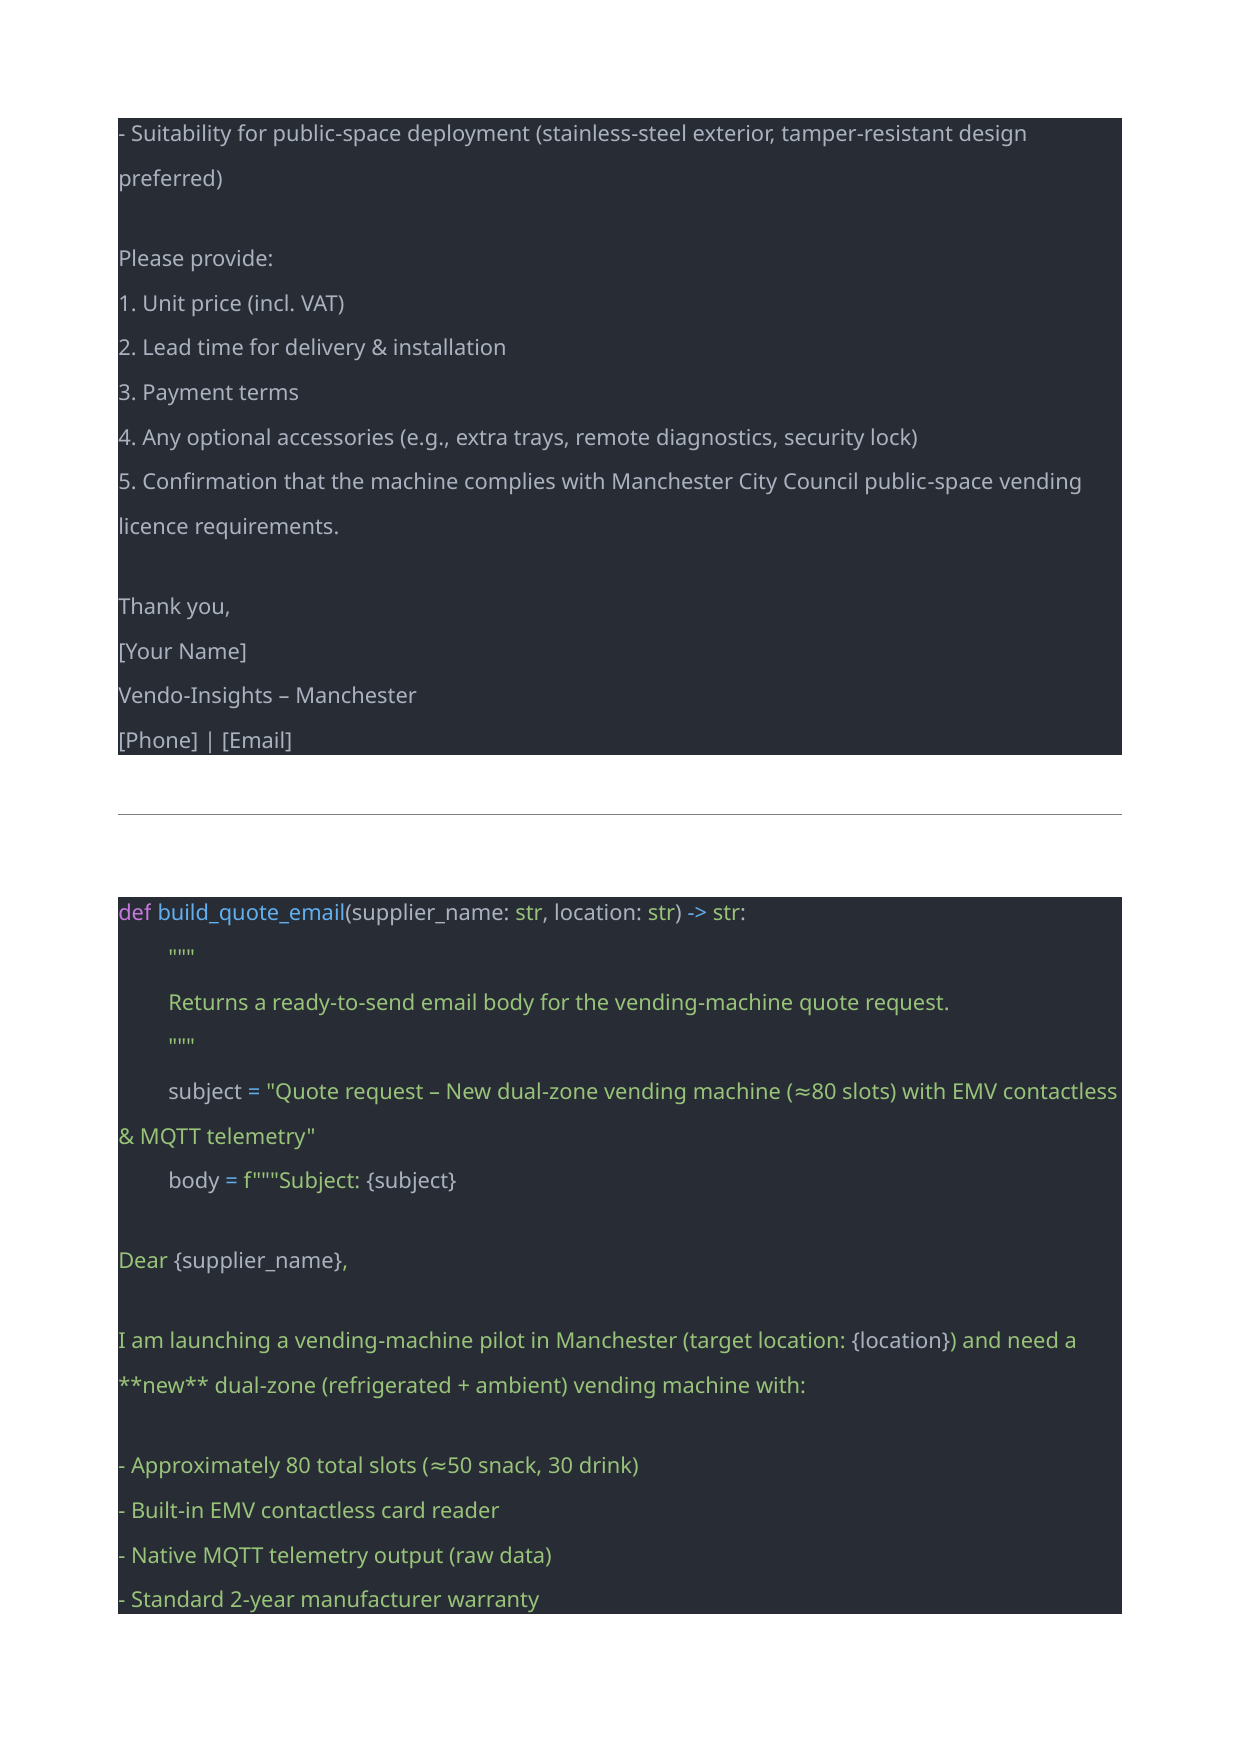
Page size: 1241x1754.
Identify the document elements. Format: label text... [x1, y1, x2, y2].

text """ [118, 942, 1122, 972]
text - Suitability for public‑space deployment (stainless‑steel exterior, tamper‑resistant design preferred) [118, 118, 1122, 193]
text [Phone] | [Email] [118, 725, 1122, 755]
text 5. Confirmation that the machine complies with Manchester City Council public‑space vending licence requirements. [118, 466, 1122, 541]
text [Your Name] [118, 636, 1122, 666]
text - Built‑in EMV contactless card reader [118, 1495, 1122, 1525]
text Returns a ready‑to‑send email body for the vending‑machine quote request. [118, 987, 1122, 1016]
subtitle 8️⃣ Tiny Python Helper (generates the same email) [118, 831, 1122, 882]
text - Standard 2‑year manufacturer warranty [118, 1584, 1122, 1614]
text body = f"""Subject: {subject} [118, 1165, 1122, 1195]
text 3. Payment terms [118, 377, 1122, 407]
text Thank you, [118, 591, 1122, 621]
text Dear {supplier_name}, [118, 1245, 1122, 1275]
text 4. Any optional accessories (e.g., extra trays, remote diagnostics, security lock) [118, 422, 1122, 451]
text 1. Unit price (incl. VAT) [118, 288, 1122, 317]
text - Approximately 80 total slots (≈50 snack, 30 drink) [118, 1450, 1122, 1480]
text - Native MQTT telemetry output (raw data) [118, 1540, 1122, 1569]
text subject = "Quote request – New dual‑zone vending machine (≈80 slots) with EMV contactless & MQTT telemetry" [118, 1076, 1122, 1150]
text def build_quote_email(supplier_name: str, location: str) -> str: [118, 897, 1122, 927]
text Vendo‑Insights – Manchester [118, 681, 1122, 710]
text I am launching a vending‑machine pilot in Manchester (target location: {location}) and need a **new** dual‑zone (refrigerated + ambient) vending machine with: [118, 1326, 1122, 1400]
text Please provide: [118, 243, 1122, 273]
text """ [118, 1031, 1122, 1061]
text 2. Lead time for delivery & installation [118, 332, 1122, 362]
